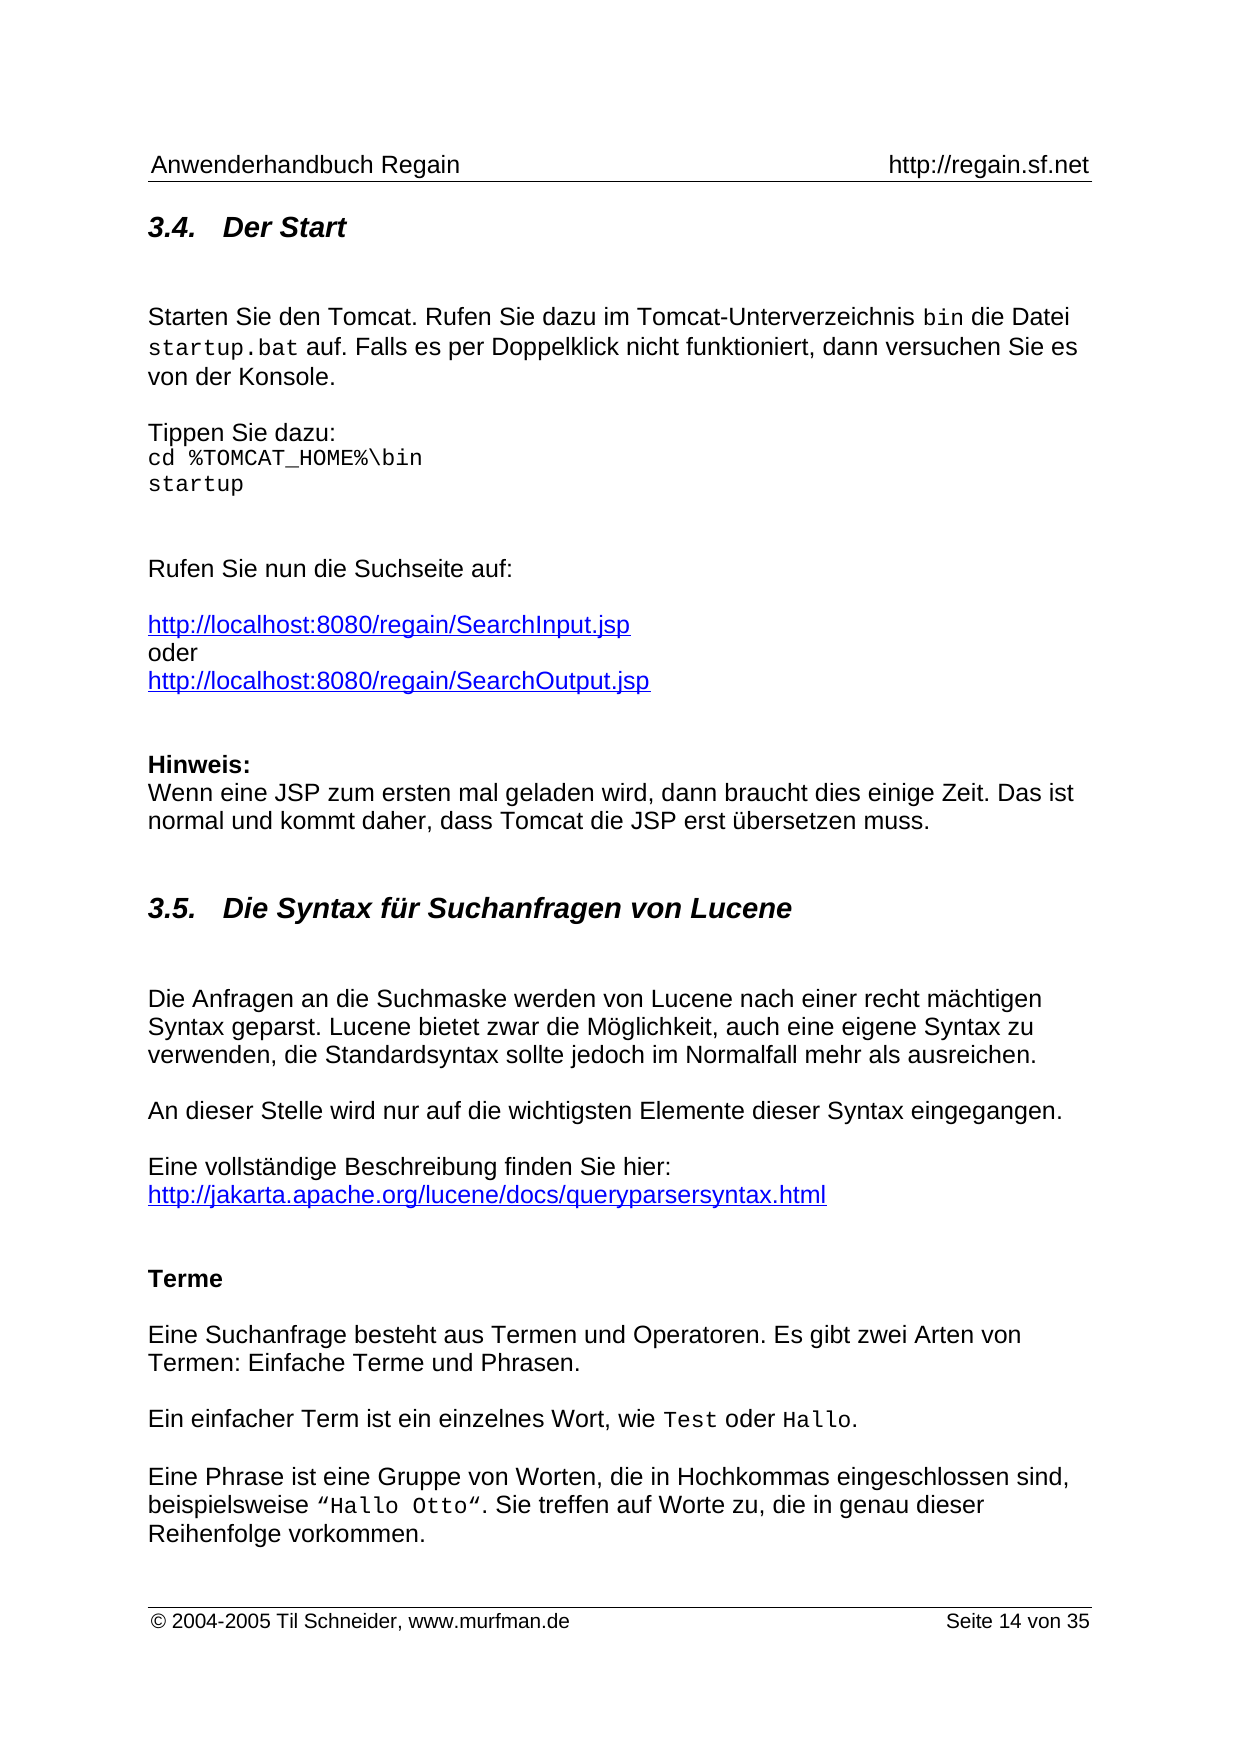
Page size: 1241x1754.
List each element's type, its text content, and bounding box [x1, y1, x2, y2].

text Tippen Sie dazu: [148, 418, 1092, 446]
text An dieser Stelle wird nur auf die wichtigsten Elemente dieser Syntax eingegangen. [148, 1096, 1092, 1124]
text Eine Suchanfrage besteht aus Termen und Operatoren. Es gibt zwei Arten von Termen: Einfache Terme und Phrasen. [148, 1321, 1092, 1377]
text Hinweis: [148, 751, 1092, 779]
text http://localhost:8080/regain/SearchOutput.jsp [148, 667, 1092, 695]
text cd %TOMCAT_HOME%\bin [148, 446, 1092, 472]
text oder [148, 639, 1092, 667]
text Eine Phrase ist eine Gruppe von Worten, die in Hochkommas eingeschlossen sind, beispielsweise “Hallo Otto“. Sie treffen auf Worte zu, die in genau dieser Reihenfolge vorkommen. [148, 1462, 1092, 1548]
text Wenn eine JSP zum ersten mal geladen wird, dann braucht dies einige Zeit. Das ist normal und kommt daher, dass Tomcat die JSP erst übersetzen muss. [148, 779, 1092, 835]
subtitle Die Syntax für Suchanfragen von Lucene [148, 892, 1092, 925]
text startup [148, 472, 1092, 499]
subtitle Der Start [148, 211, 1092, 244]
text Rufen Sie nun die Suchseite auf: [148, 555, 1092, 583]
text Die Anfragen an die Suchmaske werden von Lucene nach einer recht mächtigen Syntax geparst. Lucene bietet zwar die Möglichkeit, auch eine eigene Syntax zu verwenden, die Standardsyntax sollte jedoch im Normalfall mehr als ausreichen. [148, 984, 1092, 1068]
text Terme [148, 1264, 1092, 1292]
text Eine vollständige Beschreibung finden Sie hier: http://jakarta.apache.org/lucene/docs/queryparsersyntax.html [148, 1152, 1092, 1208]
text Starten Sie den Tomcat. Rufen Sie dazu im Tomcat-Unterverzeichnis bin die Datei startup.bat auf. Falls es per Doppelklick nicht funktioniert, dann versuchen Sie es von der Konsole. [148, 303, 1092, 390]
text Ein einfacher Term ist ein einzelnes Wort, wie Test oder Hallo. [148, 1404, 1092, 1434]
text http://localhost:8080/regain/SearchInput.jsp [148, 611, 1092, 639]
